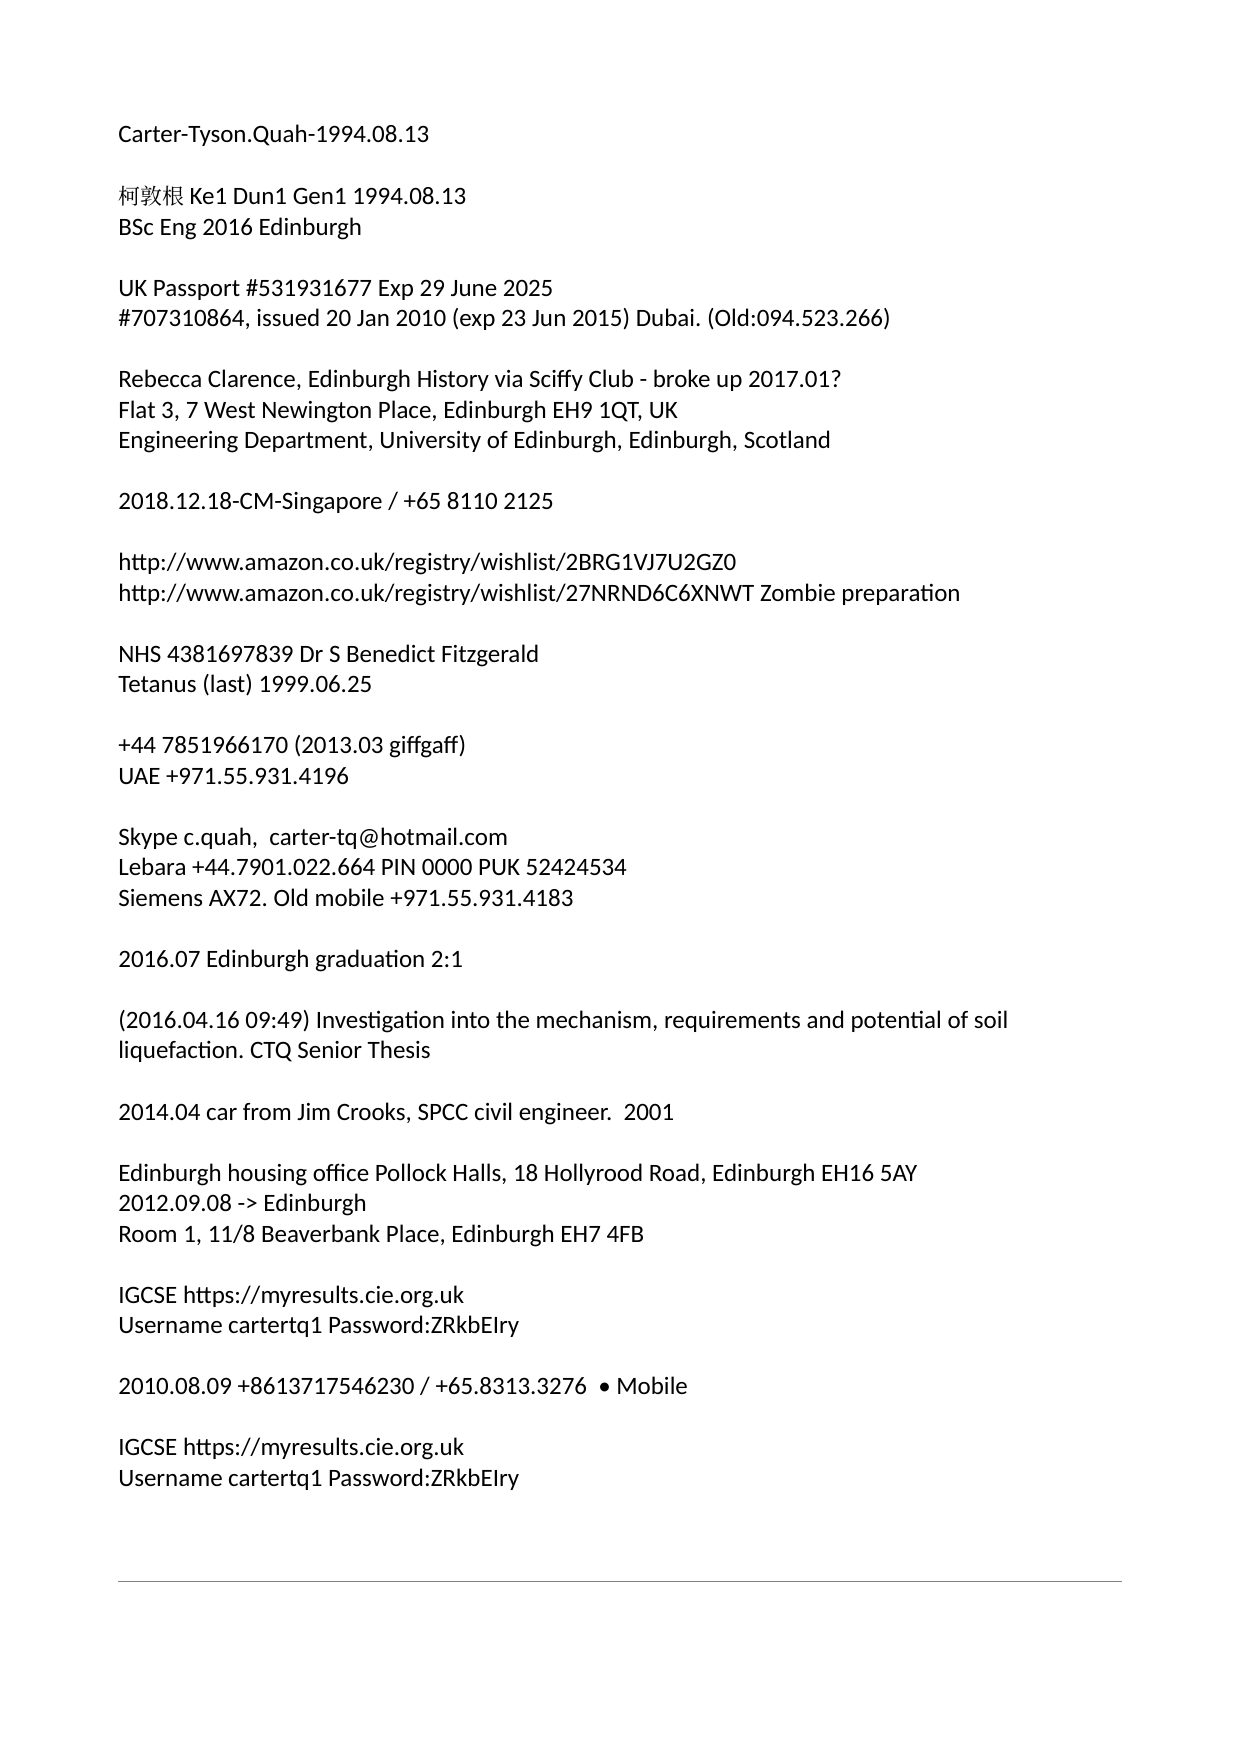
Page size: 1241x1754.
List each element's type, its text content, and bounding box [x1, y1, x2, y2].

text Tetanus (last) 1999.06.25 [118, 668, 1122, 699]
text 2010.08.09 +8613717546230 / +65.8313.3276 • Mobile [118, 1370, 1122, 1401]
text 2016.07 Edinburgh graduation 2:1 [118, 943, 1122, 974]
text 2012.09.08 -> Edinburgh [118, 1187, 1122, 1218]
text 2018.12.18-CM-Singapore / +65 8110 2125 [118, 485, 1122, 516]
text BSc Eng 2016 Edinburgh [118, 211, 1122, 241]
text NHS 4381697839 Dr S Benedict Fitzgerald [118, 638, 1122, 668]
text Flat 3, 7 West Newington Place, Edinburgh EH9 1QT, UK [118, 394, 1122, 424]
text #707310864, issued 20 Jan 2010 (exp 23 Jun 2015) Dubai. (Old:094.523.266) [118, 302, 1122, 333]
text 2014.04 car from Jim Crooks, SPCC civil engineer. 2001 [118, 1096, 1122, 1126]
text Siemens AX72. Old mobile +971.55.931.4183 [118, 882, 1122, 913]
text +44 7851966170 (2013.03 giffgaff) [118, 729, 1122, 760]
text (2016.04.16 09:49) Investigation into the mechanism, requirements and potential of soil liquefaction. CTQ Senior Thesis [118, 1004, 1122, 1065]
text 柯敦根 Ke1 Dun1 Gen1 1994.08.13 [118, 179, 1122, 211]
text Username cartertq1 Password:ZRkbEIry [118, 1462, 1122, 1492]
text Lebara +44.7901.022.664 PIN 0000 PUK 52424534 [118, 852, 1122, 882]
text http://www.amazon.co.uk/registry/wishlist/27NRND6C6XNWT Zombie preparation [118, 577, 1122, 607]
text Rebecca Clarence, Edinburgh History via Sciffy Club - broke up 2017.01? [118, 363, 1122, 394]
text IGCSE https://myresults.cie.org.uk [118, 1431, 1122, 1462]
text Room 1, 11/8 Beaverbank Place, Edinburgh EH7 4FB [118, 1218, 1122, 1248]
text Edinburgh housing office Pollock Halls, 18 Hollyrood Road, Edinburgh EH16 5AY [118, 1157, 1122, 1187]
text Skype c.quah, carter-tq@hotmail.com [118, 821, 1122, 852]
text UAE +971.55.931.4196 [118, 760, 1122, 791]
text http://www.amazon.co.uk/registry/wishlist/2BRG1VJ7U2GZ0 [118, 546, 1122, 577]
text Engineering Department, University of Edinburgh, Edinburgh, Scotland [118, 424, 1122, 455]
text UK Passport #531931677 Exp 29 June 2025 [118, 272, 1122, 302]
text Carter-Tyson.Quah-1994.08.13 [118, 118, 1122, 149]
text IGCSE https://myresults.cie.org.uk [118, 1279, 1122, 1309]
text Username cartertq1 Password:ZRkbEIry [118, 1309, 1122, 1340]
